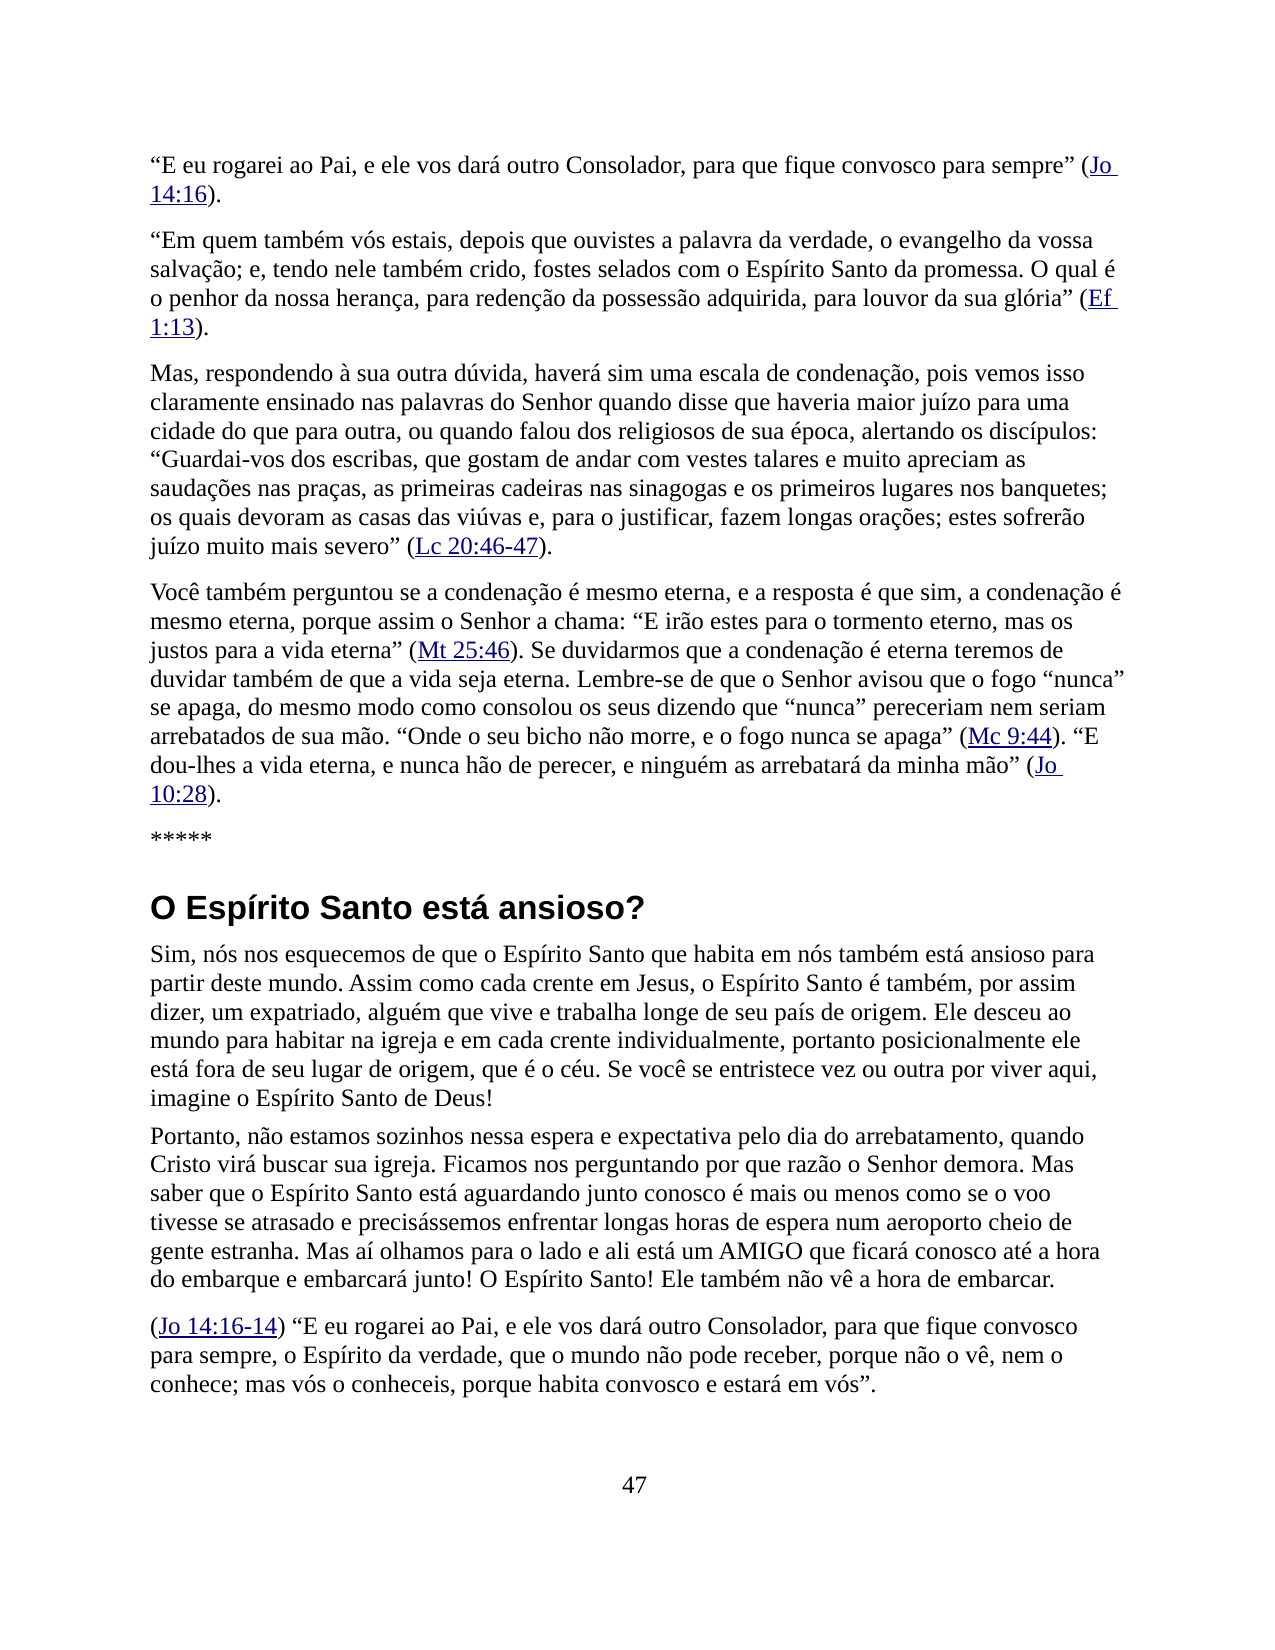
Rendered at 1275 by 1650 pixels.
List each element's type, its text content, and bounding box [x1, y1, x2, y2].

subtitle O Espírito Santo está ansioso? [150, 888, 1125, 927]
text (Jo 14:16-14) “E eu rogarei ao Pai, e ele vos dará outro Consolador, para que fique convosco para sempre, o Espírito da verdade, que o mundo não pode receber, porque não o vê, nem o conhece; mas vós o conheceis, porque habita convosco e estará em vós”. [150, 1311, 1125, 1397]
text ***** [150, 825, 1125, 854]
text Mas, respondendo à sua outra dúvida, haverá sim uma escala de condenação, pois vemos isso claramente ensinado nas palavras do Senhor quando disse que haveria maior juízo para uma cidade do que para outra, ou quando falou dos religiosos de sua época, alertando os discípulos: “Guardai-vos dos escribas, que gostam de andar com vestes talares e muito apreciam as saudações nas praças, as primeiras cadeiras nas sinagogas e os primeiros lugares nos banquetes; os quais devoram as casas das viúvas e, para o justificar, fazem longas orações; estes sofrerão juízo muito mais severo” (Lc 20:46-47). [150, 358, 1125, 559]
text Portanto, não estamos sozinhos nessa espera e expectativa pelo dia do arrebatamento, quando Cristo virá buscar sua igreja. Ficamos nos perguntando por que razão o Senhor demora. Mas saber que o Espírito Santo está aguardando junto conosco é mais ou menos como se o voo tivesse se atrasado e precisássemos enfrentar longas horas de espera num aeroporto cheio de gente estranha. Mas aí olhamos para o lado e ali está um AMIGO que ficará conosco até a hora do embarque e embarcará junto! O Espírito Santo! Ele também não vê a hora de embarcar. [150, 1121, 1125, 1293]
text Você também perguntou se a condenação é mesmo eterna, e a resposta é que sim, a condenação é mesmo eterna, porque assim o Senhor a chama: “E irão estes para o tormento eterno, mas os justos para a vida eterna” (Mt 25:46). Se duvidarmos que a condenação é eterna teremos de duvidar também de que a vida seja eterna. Lembre-se de que o Senhor avisou que o fogo “nunca” se apaga, do mesmo modo como consolou os seus dizendo que “nunca” pereceriam nem seriam arrebatados de sua mão. “Onde o seu bicho não morre, e o fogo nunca se apaga” (Mc 9:44). “E dou-lhes a vida eterna, e nunca hão de perecer, e ninguém as arrebatará da minha mão” (Jo 10:28). [150, 577, 1125, 807]
text Sim, nós nos esquecemos de que o Espírito Santo que habita em nós também está ansioso para partir deste mundo. Assim como cada crente em Jesus, o Espírito Santo é também, por assim dizer, um expatriado, alguém que vive e trabalha longe de seu país de origem. Ele desceu ao mundo para habitar na igreja e em cada crente individualmente, portanto posicionalmente ele está fora de seu lugar de origem, que é o céu. Se você se entristece vez ou outra por viver aqui, imagine o Espírito Santo de Deus! [150, 939, 1125, 1112]
text “Em quem também vós estais, depois que ouvistes a palavra da verdade, o evangelho da vossa salvação; e, tendo nele também crido, fostes selados com o Espírito Santo da promessa. O qual é o penhor da nossa herança, para redenção da possessão adquirida, para louvor da sua glória” (Ef 1:13). [150, 225, 1125, 340]
text “E eu rogarei ao Pai, e ele vos dará outro Consolador, para que fique convosco para sempre” (Jo 14:16). [150, 150, 1125, 207]
